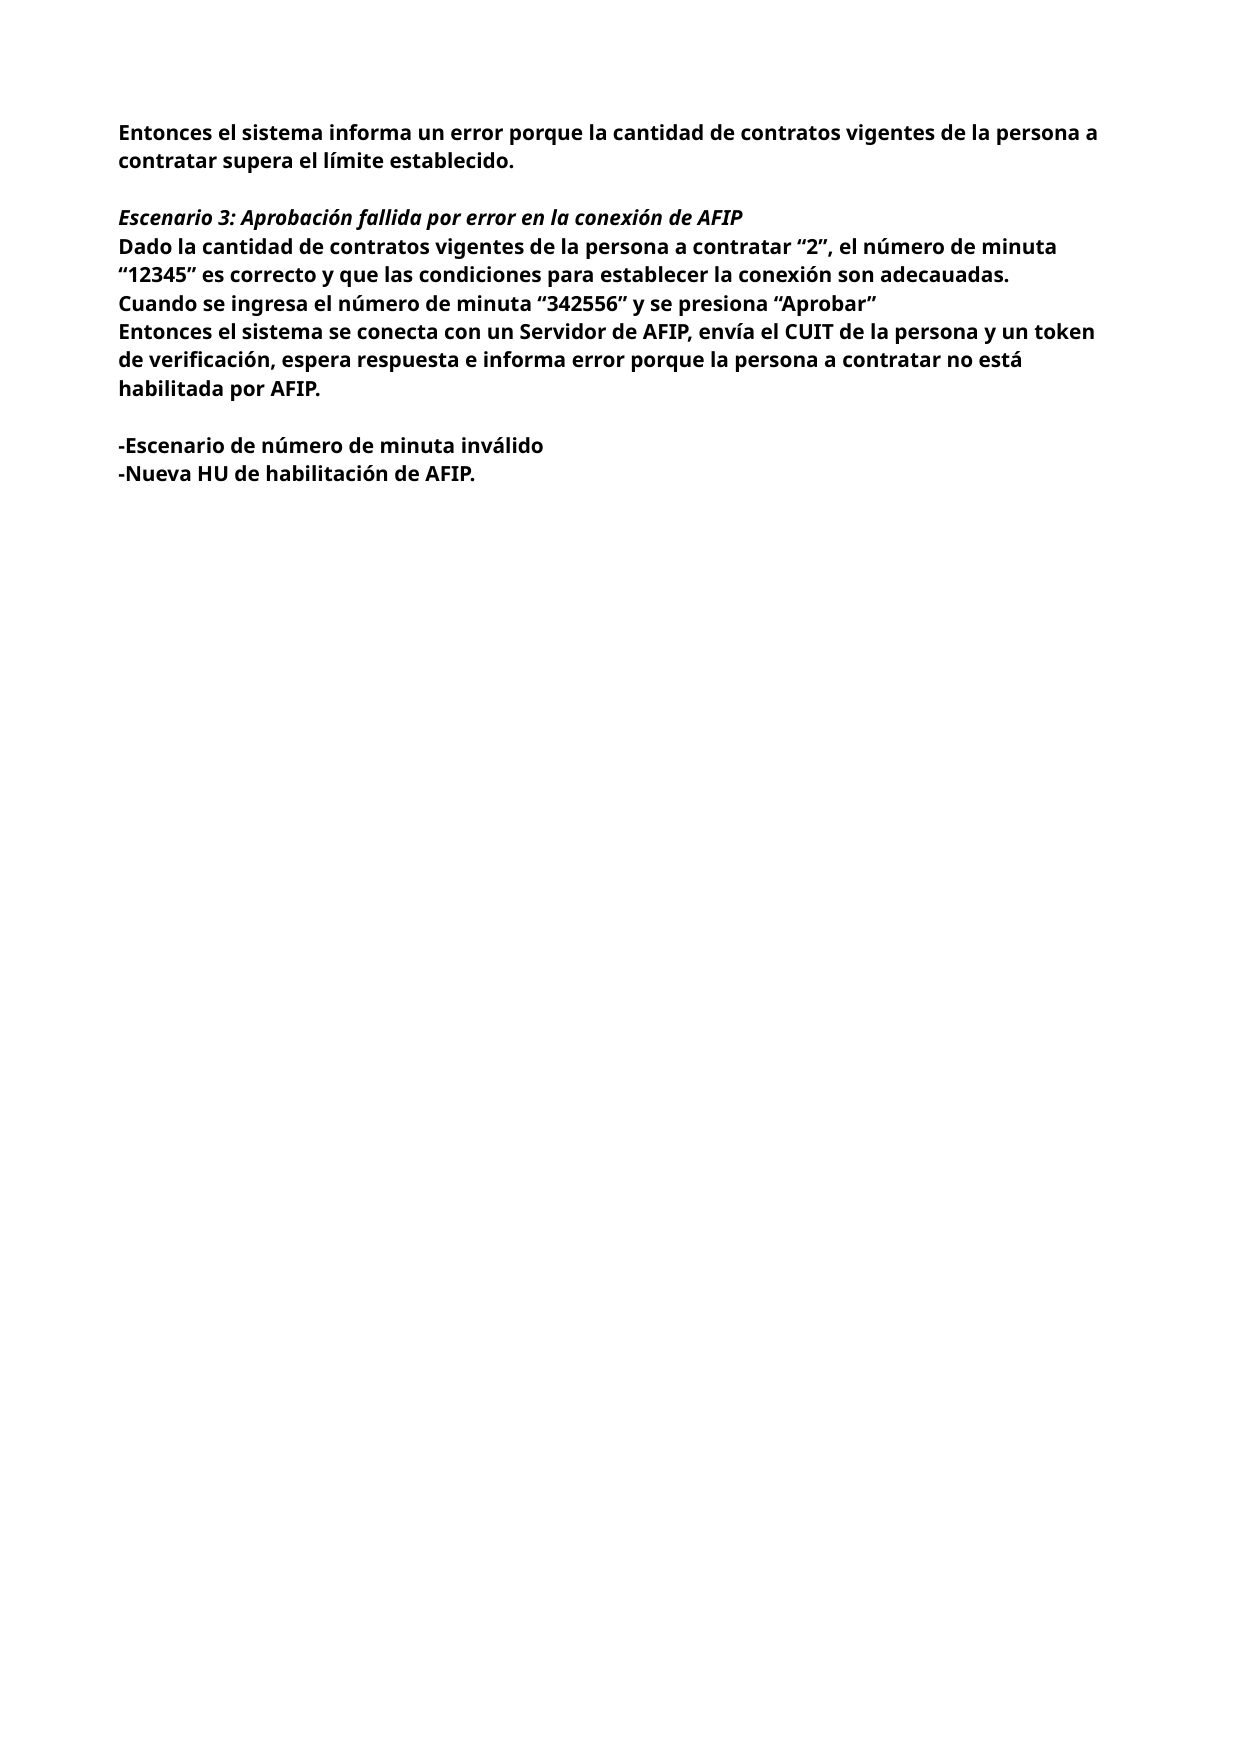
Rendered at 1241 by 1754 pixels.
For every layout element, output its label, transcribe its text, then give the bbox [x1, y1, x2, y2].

text -Escenario de número de minuta inválido [118, 431, 1122, 459]
text Escenario 3: Aprobación fallida por error en la conexión de AFIP [118, 203, 1122, 232]
text Entonces el sistema se conecta con un Servidor de AFIP, envía el CUIT de la persona y un token de verificación, espera respuesta e informa error porque la persona a contratar no está habilitada por AFIP. [118, 317, 1122, 402]
text Cuando se ingresa el número de minuta “342556” y se presiona “Aprobar” [118, 289, 1122, 317]
text Entonces el sistema informa un error porque la cantidad de contratos vigentes de la persona a contratar supera el límite establecido. [118, 118, 1122, 175]
text -Nueva HU de habilitación de AFIP. [118, 459, 1122, 488]
text Dado la cantidad de contratos vigentes de la persona a contratar “2”, el número de minuta “12345” es correcto y que las condiciones para establecer la conexión son adecauadas. [118, 232, 1122, 289]
